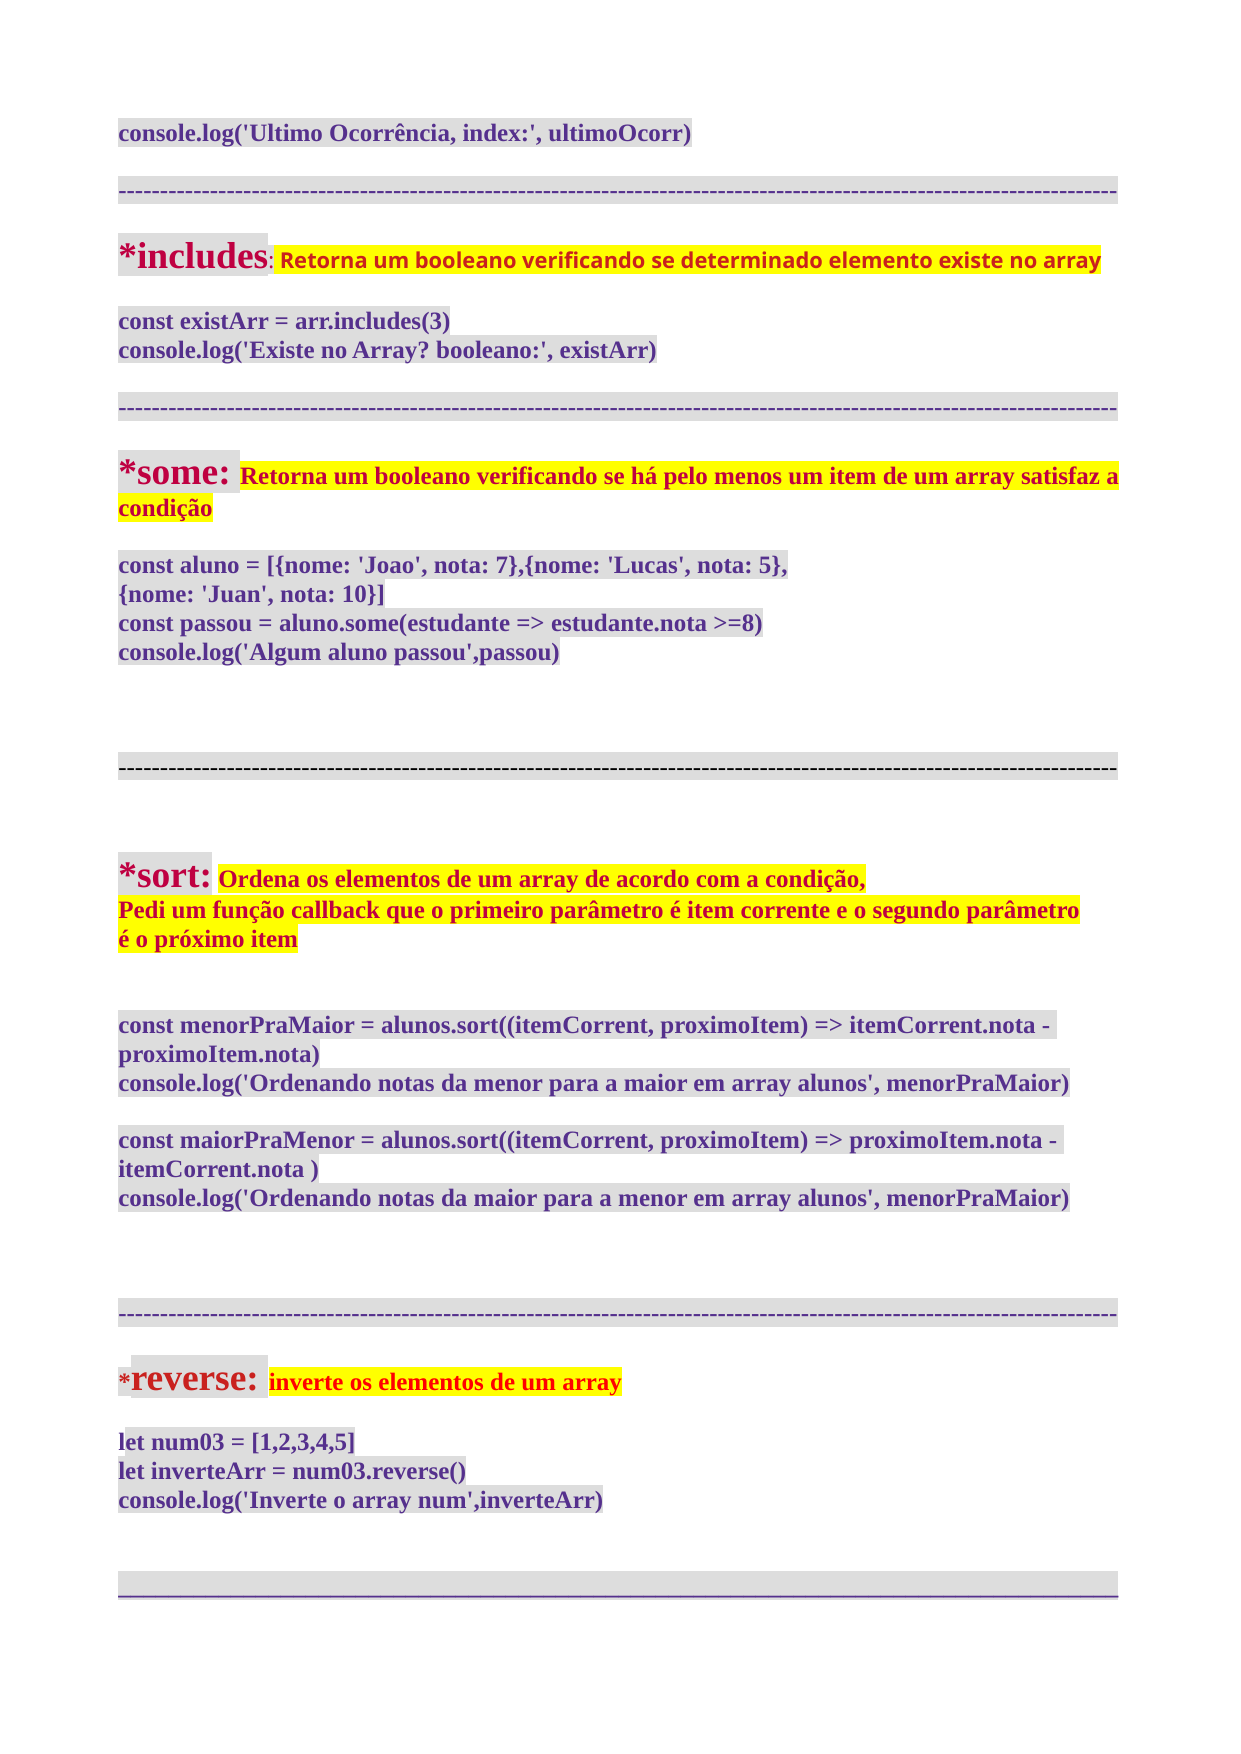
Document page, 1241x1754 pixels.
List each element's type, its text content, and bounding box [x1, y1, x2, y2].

text ------------------------------------------------------------------------------------------------------------------------ [118, 1298, 1122, 1327]
text const menorPraMaior = alunos.sort((itemCorrent, proximoItem) => itemCorrent.nota - proximoItem.nota) [118, 1010, 1122, 1068]
text console.log('Algum aluno passou',passou) [118, 637, 1122, 665]
text {nome: 'Juan', nota: 10}] [118, 579, 1122, 608]
text ------------------------------------------------------------------------------------------------------------------------ [118, 176, 1122, 204]
text ------------------------------------------------------------------------------------------------------------------------ [118, 392, 1122, 421]
text const aluno = [{nome: 'Joao', nota: 7},{nome: 'Lucas', nota: 5}, [118, 550, 1122, 579]
text ­-------------------------­----------------------------------------------------------------------------------------------- [118, 752, 1122, 780]
text é o próximo item [118, 924, 1122, 953]
text Pedi um função callback que o primeiro parâmetro é item corrente e o segundo parâmetro [118, 895, 1122, 924]
text console.log('Existe no Array? booleano:', existArr) [118, 335, 1122, 363]
text const maiorPraMenor = alunos.sort((itemCorrent, proximoItem) => proximoItem.nota - itemCorrent.nota ) [118, 1125, 1122, 1183]
text *reverse: inverte os elementos de um array [118, 1355, 1122, 1398]
text console.log('Inverte o array num',inverteArr) [118, 1485, 1122, 1513]
text let inverteArr = num03.reverse() [118, 1456, 1122, 1485]
text console.log('Ordenando notas da menor para a maior em array alunos', menorPraMaior) [118, 1068, 1122, 1097]
text *includes: Retorna um booleano verificando se determinado elemento existe no array [118, 233, 1122, 276]
text ________________________________________________________________________________ [118, 1571, 1122, 1600]
text const passou = aluno.some(estudante => estudante.nota >=8) [118, 608, 1122, 637]
text *some: Retorna um booleano verificando se há pelo menos um item de um array satisfaz a condição [118, 450, 1122, 522]
text console.log('Ordenando notas da maior para a menor em array alunos', menorPraMaior) [118, 1183, 1122, 1212]
text let num03 = [1,2,3,4,5] [118, 1427, 1122, 1456]
text console.log('Ultimo Ocorrência, index:', ultimoOcorr) [118, 118, 1122, 147]
text *sort: Ordena os elementos de um array de acordo com a condição, [118, 852, 1122, 895]
text const existArr = arr.includes(3) [118, 306, 1122, 335]
